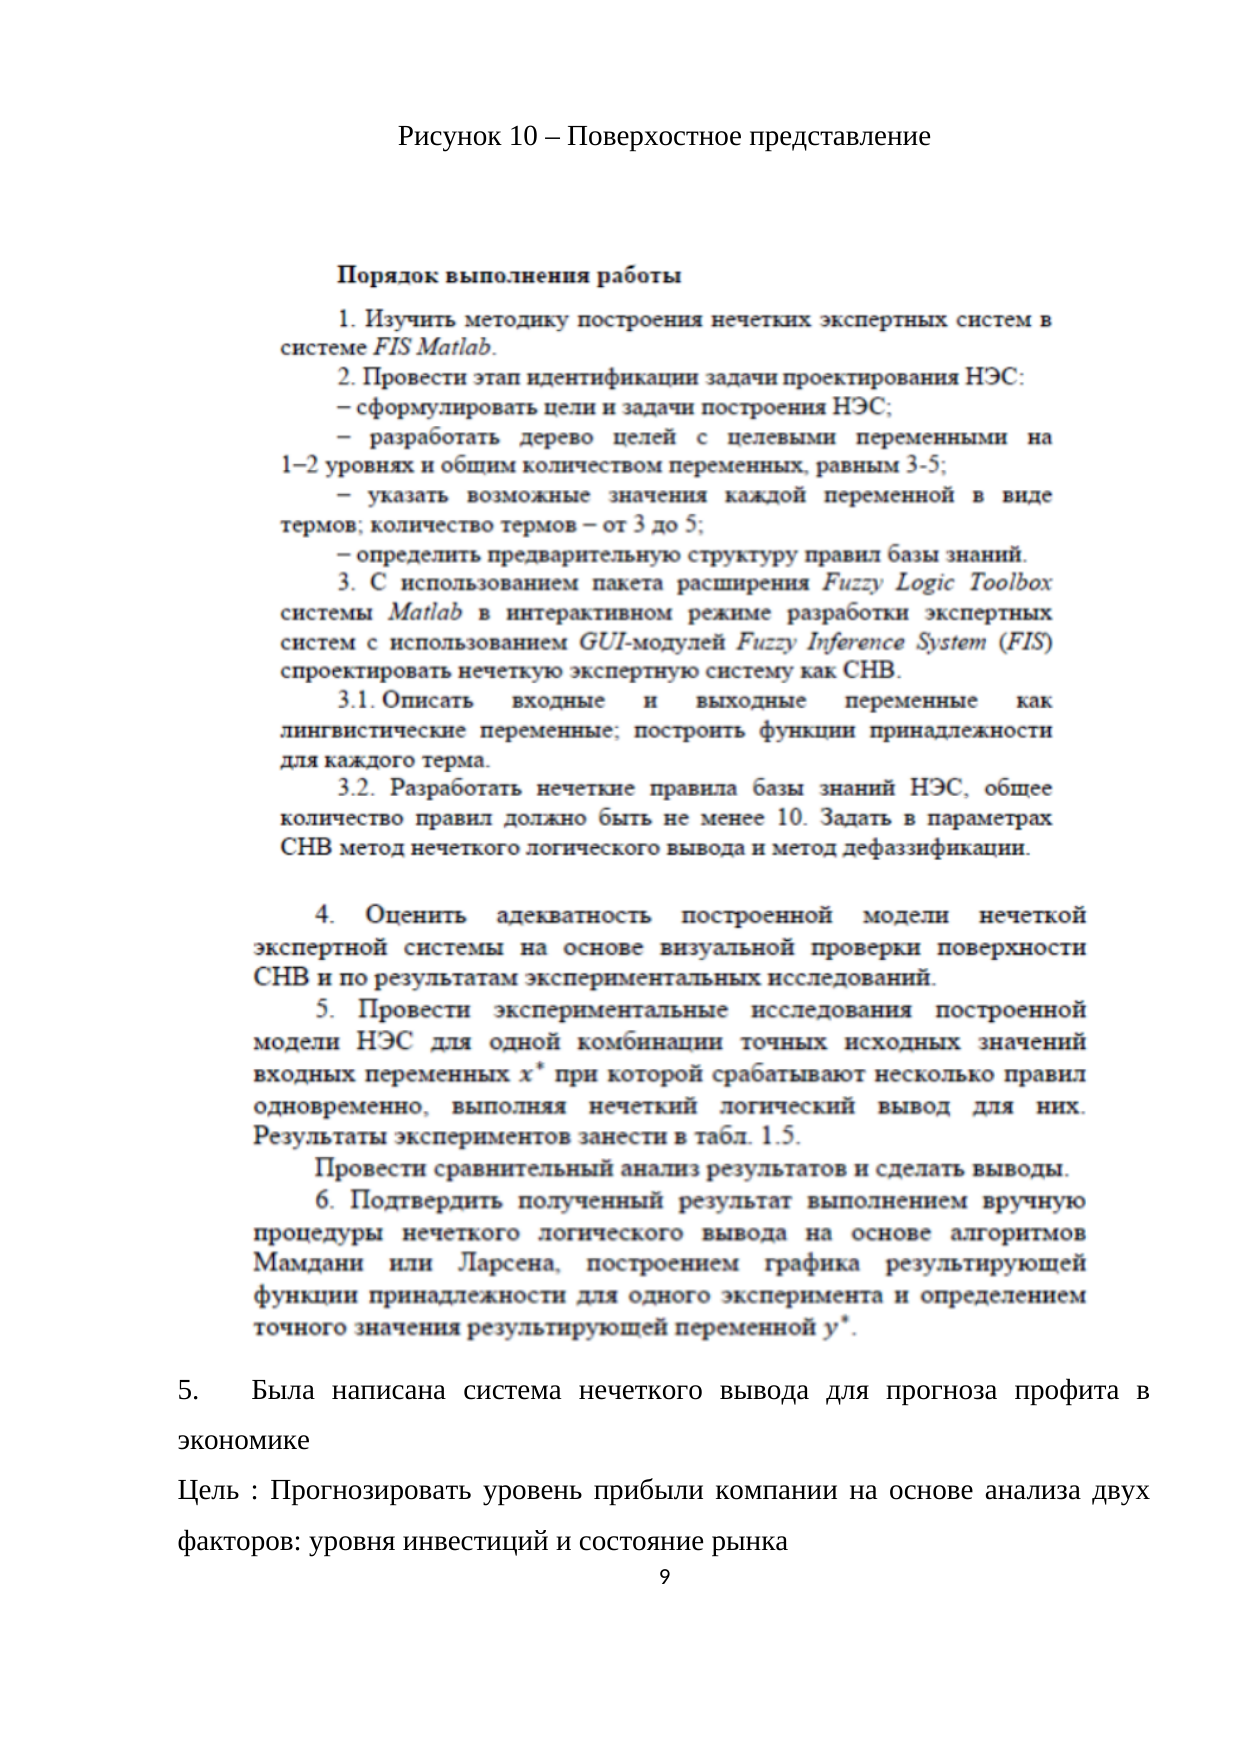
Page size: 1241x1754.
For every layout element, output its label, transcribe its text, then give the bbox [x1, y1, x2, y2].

list Была написана система нечеткого вывода для прогноза профита в экономике [177, 1372, 1152, 1456]
text Цель : Прогнозировать уровень прибыли компании на основе анализа двух факторов: уровня инвестиций и состояние рынка [177, 1472, 1152, 1556]
text Рисунок 10 – Поверхостное представление [177, 118, 1152, 152]
